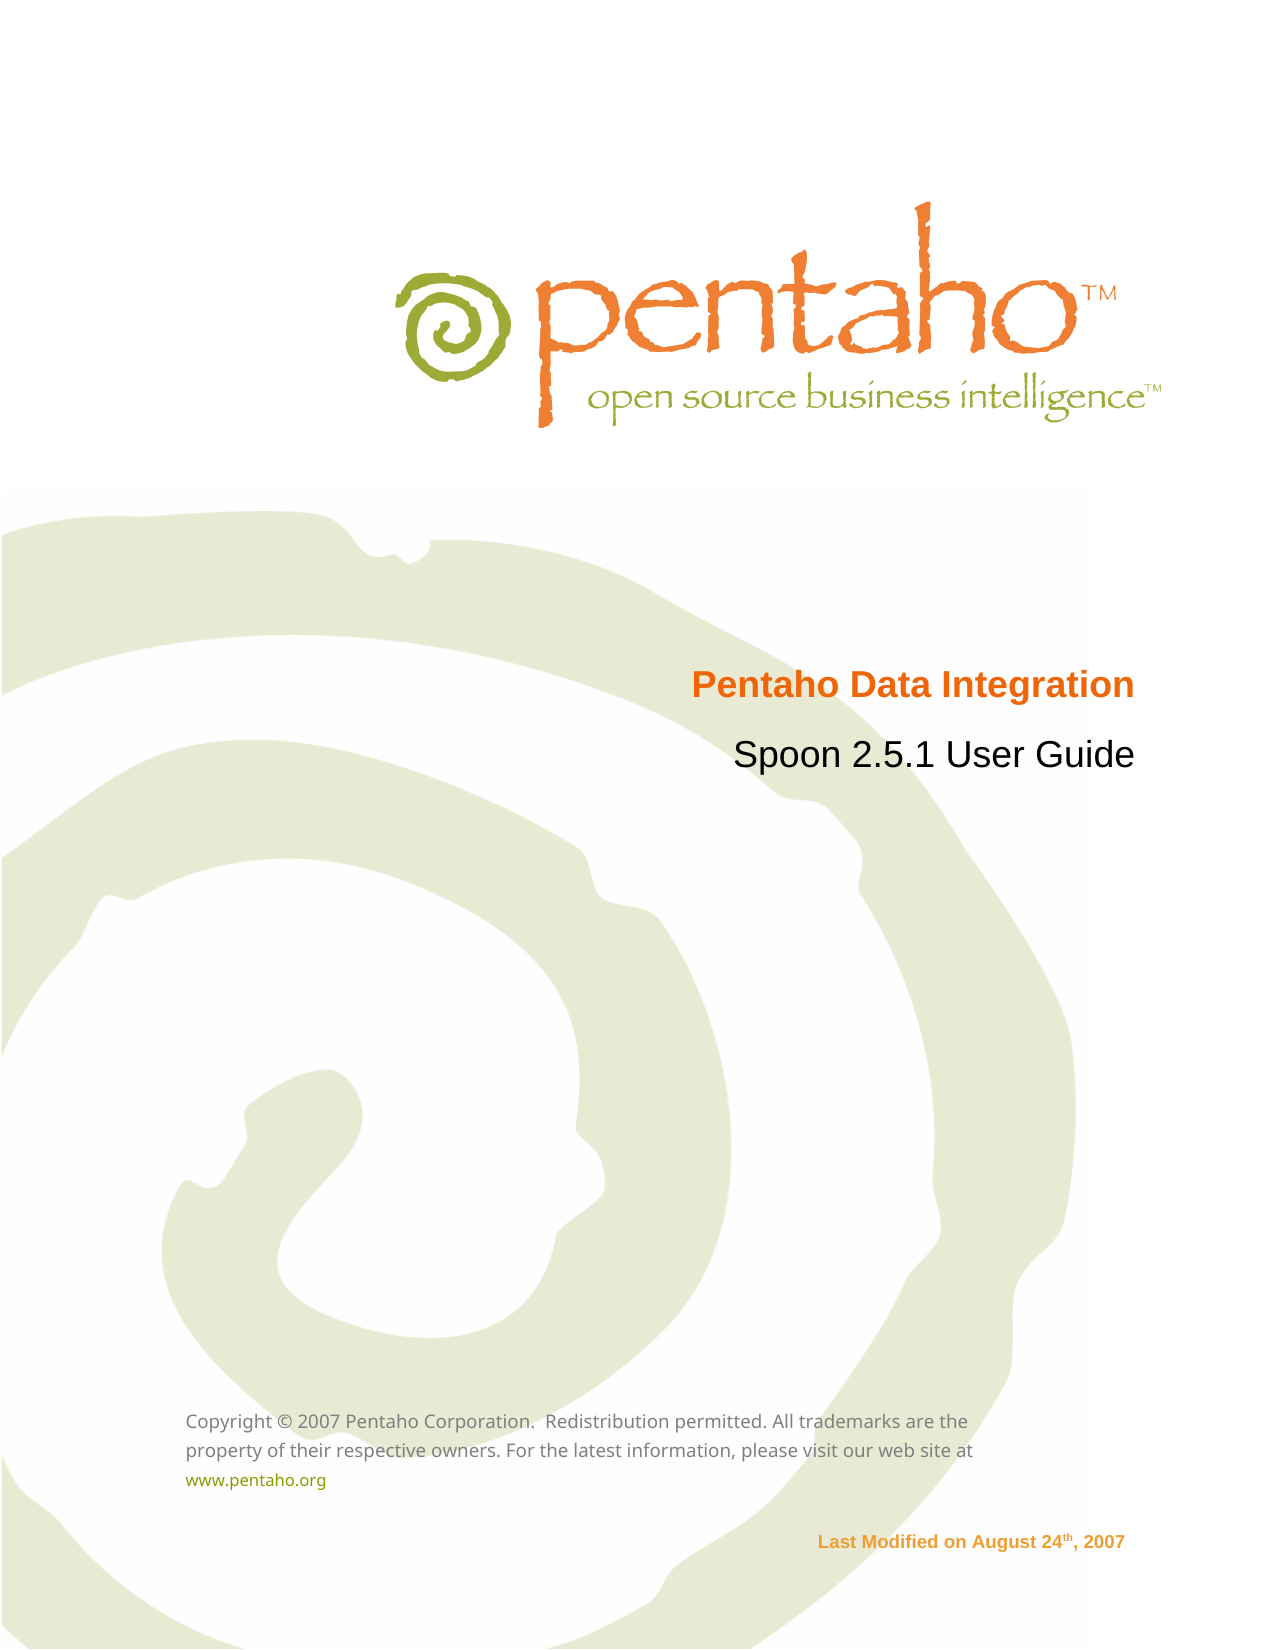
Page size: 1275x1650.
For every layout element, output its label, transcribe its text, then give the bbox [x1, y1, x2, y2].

text Copyright © 2007 Pentaho Corporation. Redistribution permitted. All trademarks are the property of their respective owners. For the latest information, please visit our web site at www.pentaho.org [185, 1405, 1033, 1492]
text Spoon 2.5.1 User Guide [185, 730, 1135, 777]
picture [395, 195, 1161, 428]
text Pentaho Data Integration [185, 660, 1135, 707]
